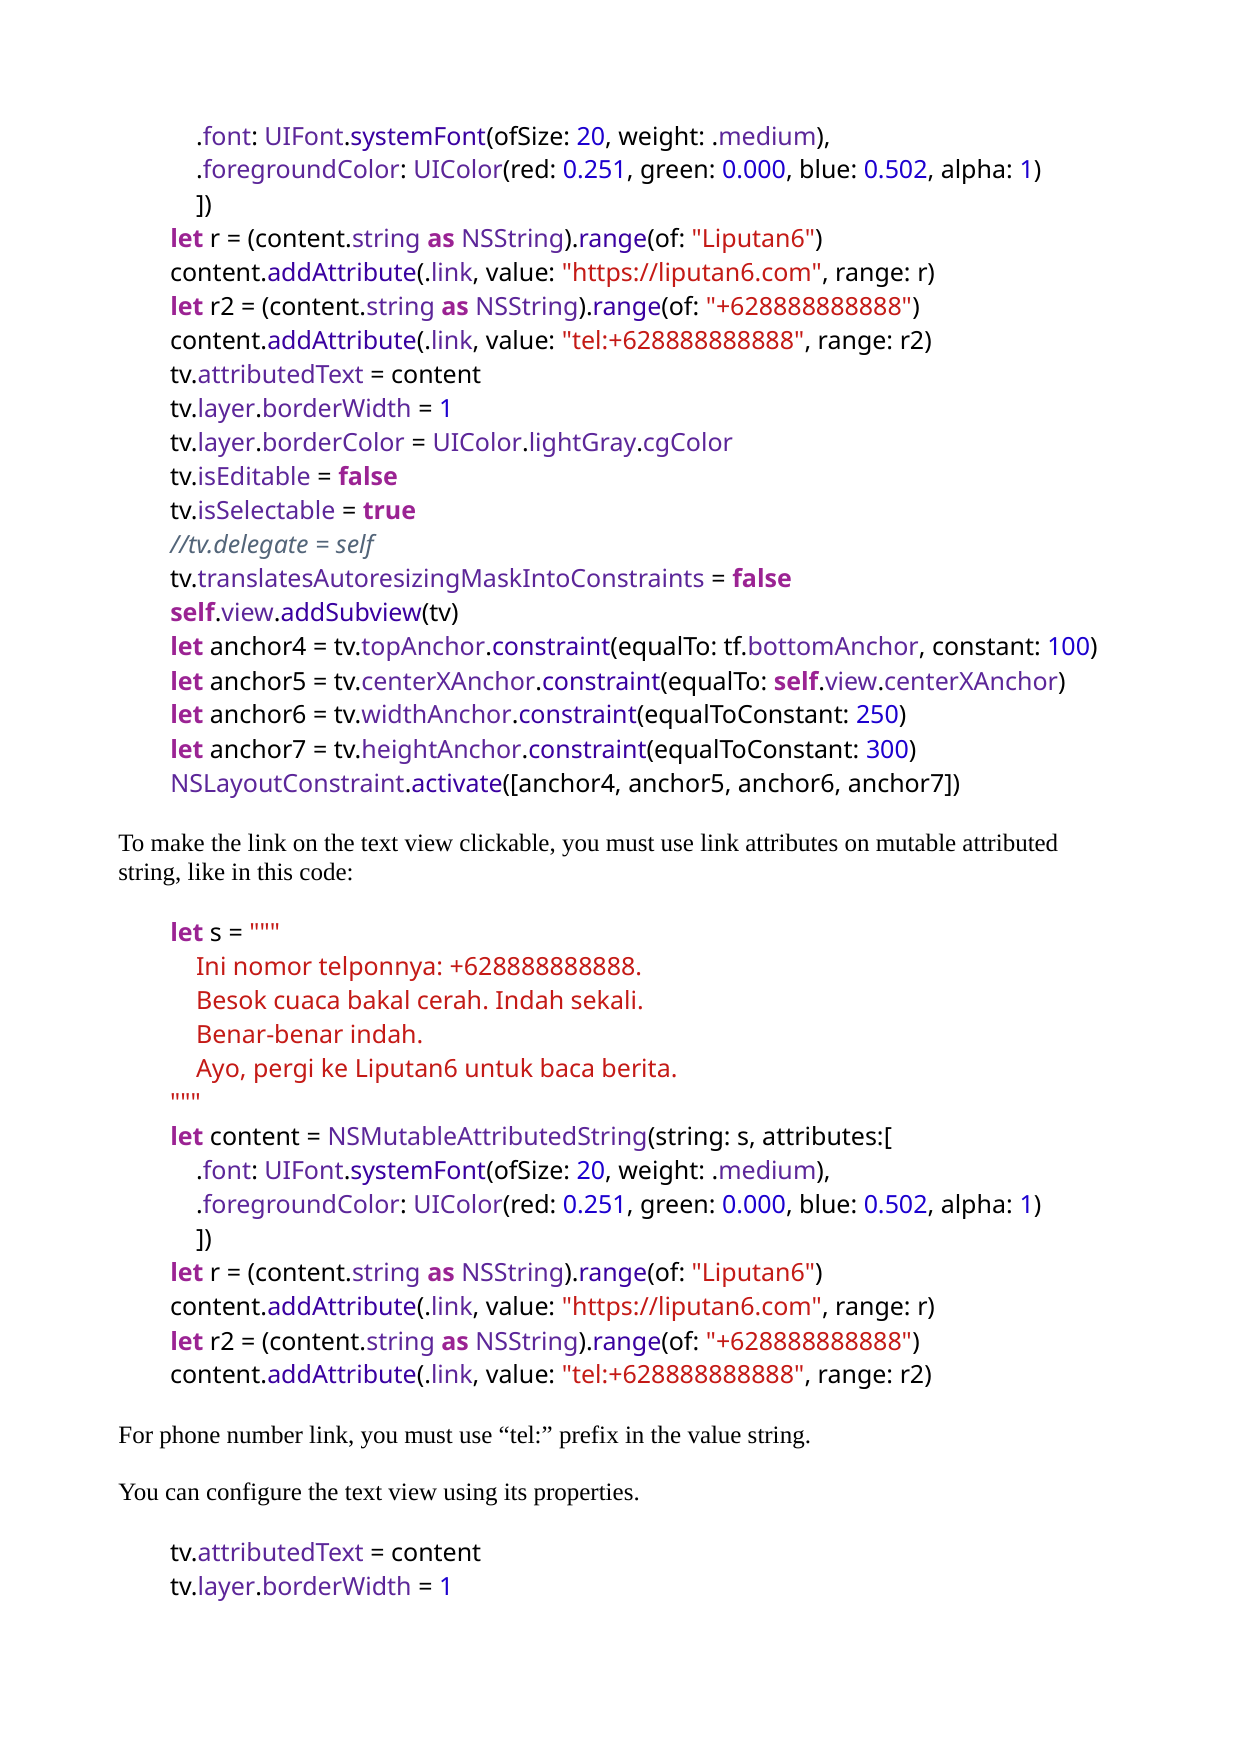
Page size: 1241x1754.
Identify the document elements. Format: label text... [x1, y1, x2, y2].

text tv.layer.borderColor = UIColor.lightGray.cgColor [118, 425, 1122, 459]
text let r2 = (content.string as NSString).range(of: "+628888888888") [118, 288, 1122, 322]
text Ayo, pergi ke Liputan6 untuk baca berita. [118, 1051, 1122, 1085]
text Benar-benar indah. [118, 1017, 1122, 1051]
text self.view.addSubview(tv) [118, 595, 1122, 629]
text tv.attributedText = content [118, 1535, 1122, 1569]
text For phone number link, you must use “tel:” prefix in the value string. [118, 1420, 1122, 1449]
text content.addAttribute(.link, value: "tel:+628888888888", range: r2) [118, 1357, 1122, 1391]
text ]) [118, 1221, 1122, 1255]
text tv.isEditable = false [118, 459, 1122, 493]
text """ [118, 1085, 1122, 1119]
text let s = """ [118, 914, 1122, 948]
text content.addAttribute(.link, value: "tel:+628888888888", range: r2) [118, 322, 1122, 357]
text To make the link on the text view clickable, you must use link attributes on mutable attributed string, like in this code: [118, 828, 1122, 886]
text let anchor4 = tv.topAnchor.constraint(equalTo: tf.bottomAnchor, constant: 100) [118, 629, 1122, 663]
text .foregroundColor: UIColor(red: 0.251, green: 0.000, blue: 0.502, alpha: 1) [118, 1187, 1122, 1221]
text let anchor5 = tv.centerXAnchor.constraint(equalTo: self.view.centerXAnchor) [118, 663, 1122, 697]
text Ini nomor telponnya: +628888888888. [118, 948, 1122, 982]
text tv.translatesAutoresizingMaskIntoConstraints = false [118, 561, 1122, 595]
text .font: UIFont.systemFont(ofSize: 20, weight: .medium), [118, 118, 1122, 152]
text .foregroundColor: UIColor(red: 0.251, green: 0.000, blue: 0.502, alpha: 1) [118, 152, 1122, 186]
text //tv.delegate = self [118, 527, 1122, 561]
text You can configure the text view using its properties. [118, 1477, 1122, 1506]
text let r2 = (content.string as NSString).range(of: "+628888888888") [118, 1323, 1122, 1357]
text let content = NSMutableAttributedString(string: s, attributes:[ [118, 1119, 1122, 1153]
text let r = (content.string as NSString).range(of: "Liputan6") [118, 1255, 1122, 1289]
text let anchor6 = tv.widthAnchor.constraint(equalToConstant: 250) [118, 697, 1122, 731]
text Besok cuaca bakal cerah. Indah sekali. [118, 982, 1122, 1017]
text .font: UIFont.systemFont(ofSize: 20, weight: .medium), [118, 1153, 1122, 1187]
text ]) [118, 186, 1122, 220]
text NSLayoutConstraint.activate([anchor4, anchor5, anchor6, anchor7]) [118, 765, 1122, 799]
text tv.layer.borderWidth = 1 [118, 1569, 1122, 1603]
text tv.attributedText = content [118, 357, 1122, 391]
text tv.isSelectable = true [118, 493, 1122, 527]
text let anchor7 = tv.heightAnchor.constraint(equalToConstant: 300) [118, 731, 1122, 765]
text let r = (content.string as NSString).range(of: "Liputan6") [118, 220, 1122, 254]
text tv.layer.borderWidth = 1 [118, 391, 1122, 425]
text content.addAttribute(.link, value: "https://liputan6.com", range: r) [118, 254, 1122, 288]
text content.addAttribute(.link, value: "https://liputan6.com", range: r) [118, 1289, 1122, 1323]
